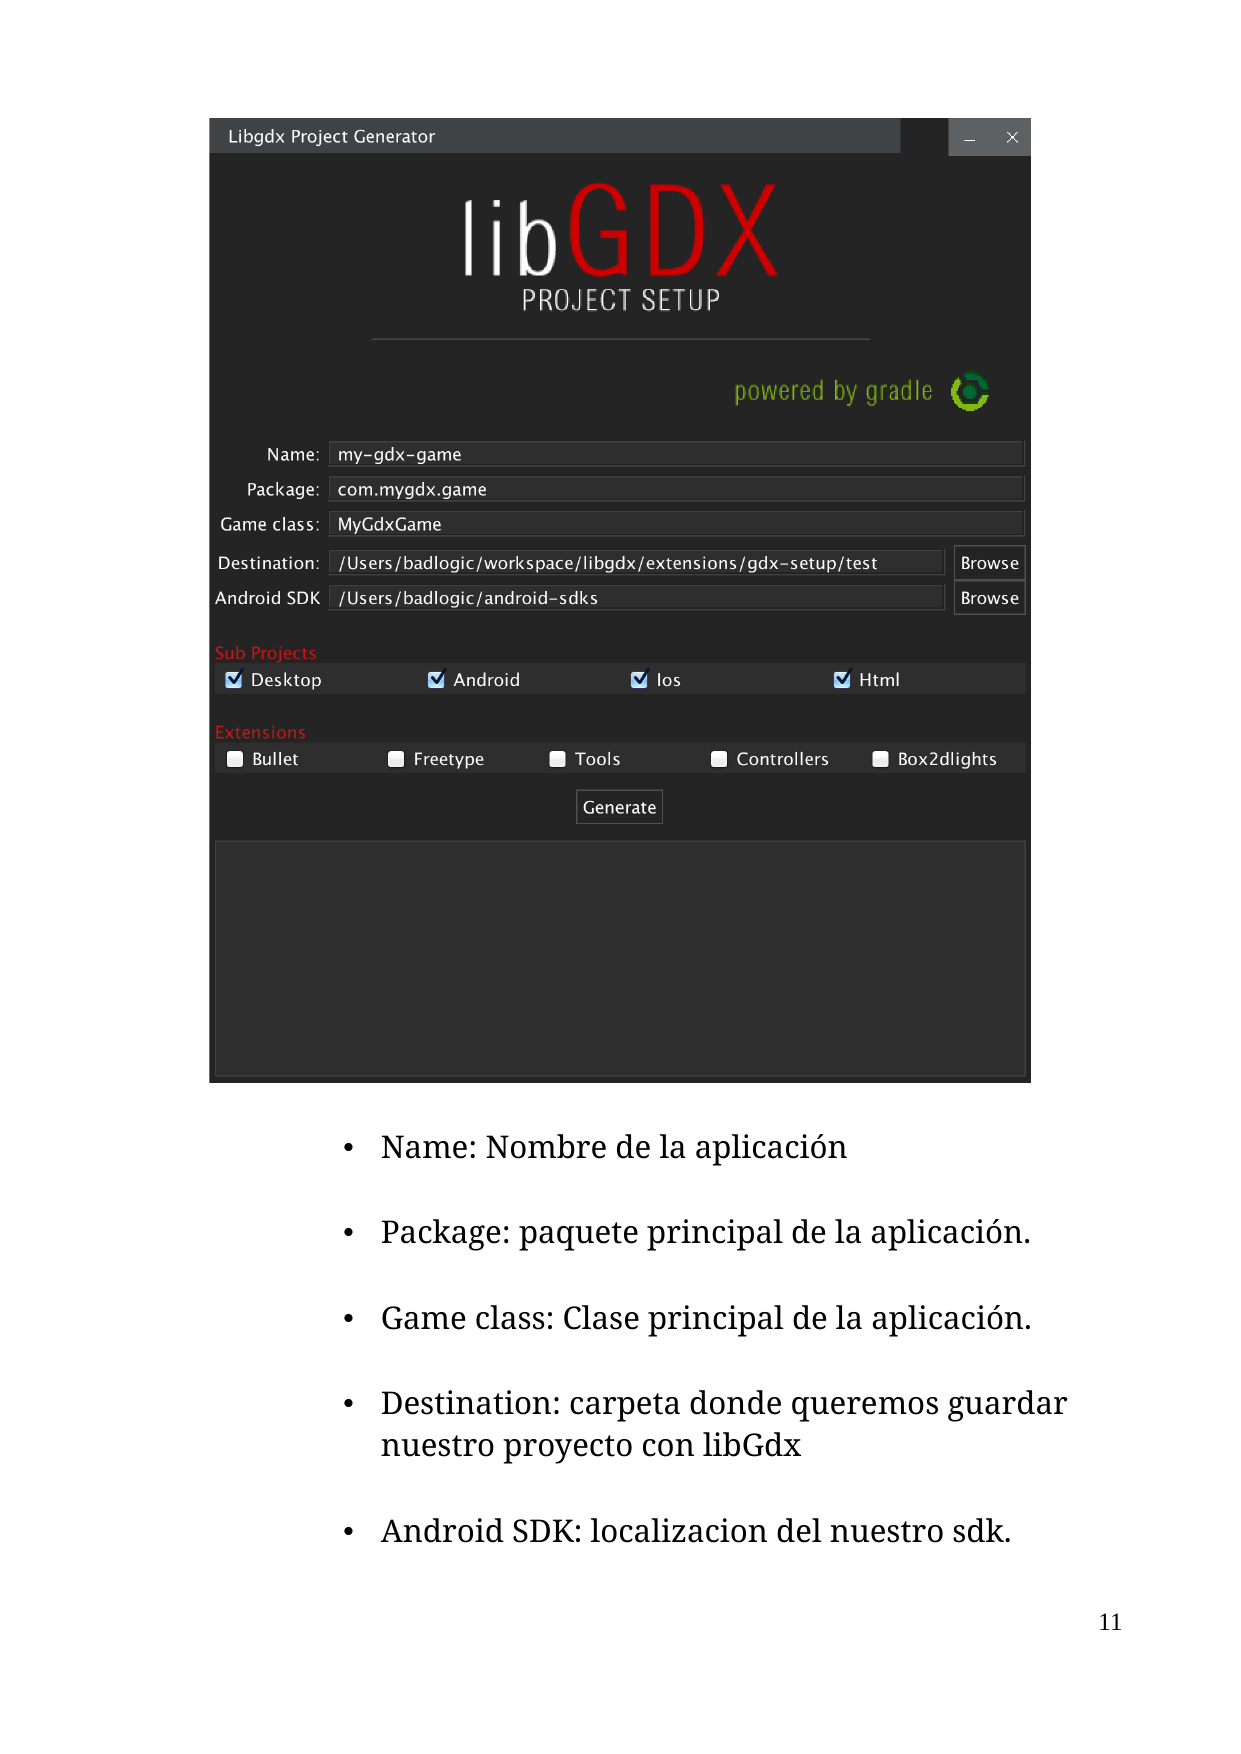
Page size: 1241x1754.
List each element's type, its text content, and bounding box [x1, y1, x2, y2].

list Package: paquete principal de la aplicación. [343, 1210, 1122, 1253]
list Game class: Clase principal de la aplicación. [343, 1296, 1122, 1338]
list Destination: carpeta donde queremos guardar nuestro proyecto con libGdx [343, 1381, 1122, 1466]
list Android SDK: localizacion del nuestro sdk. [343, 1509, 1122, 1551]
picture [209, 118, 1031, 1083]
list Name: Nombre de la aplicación [343, 1125, 1122, 1168]
